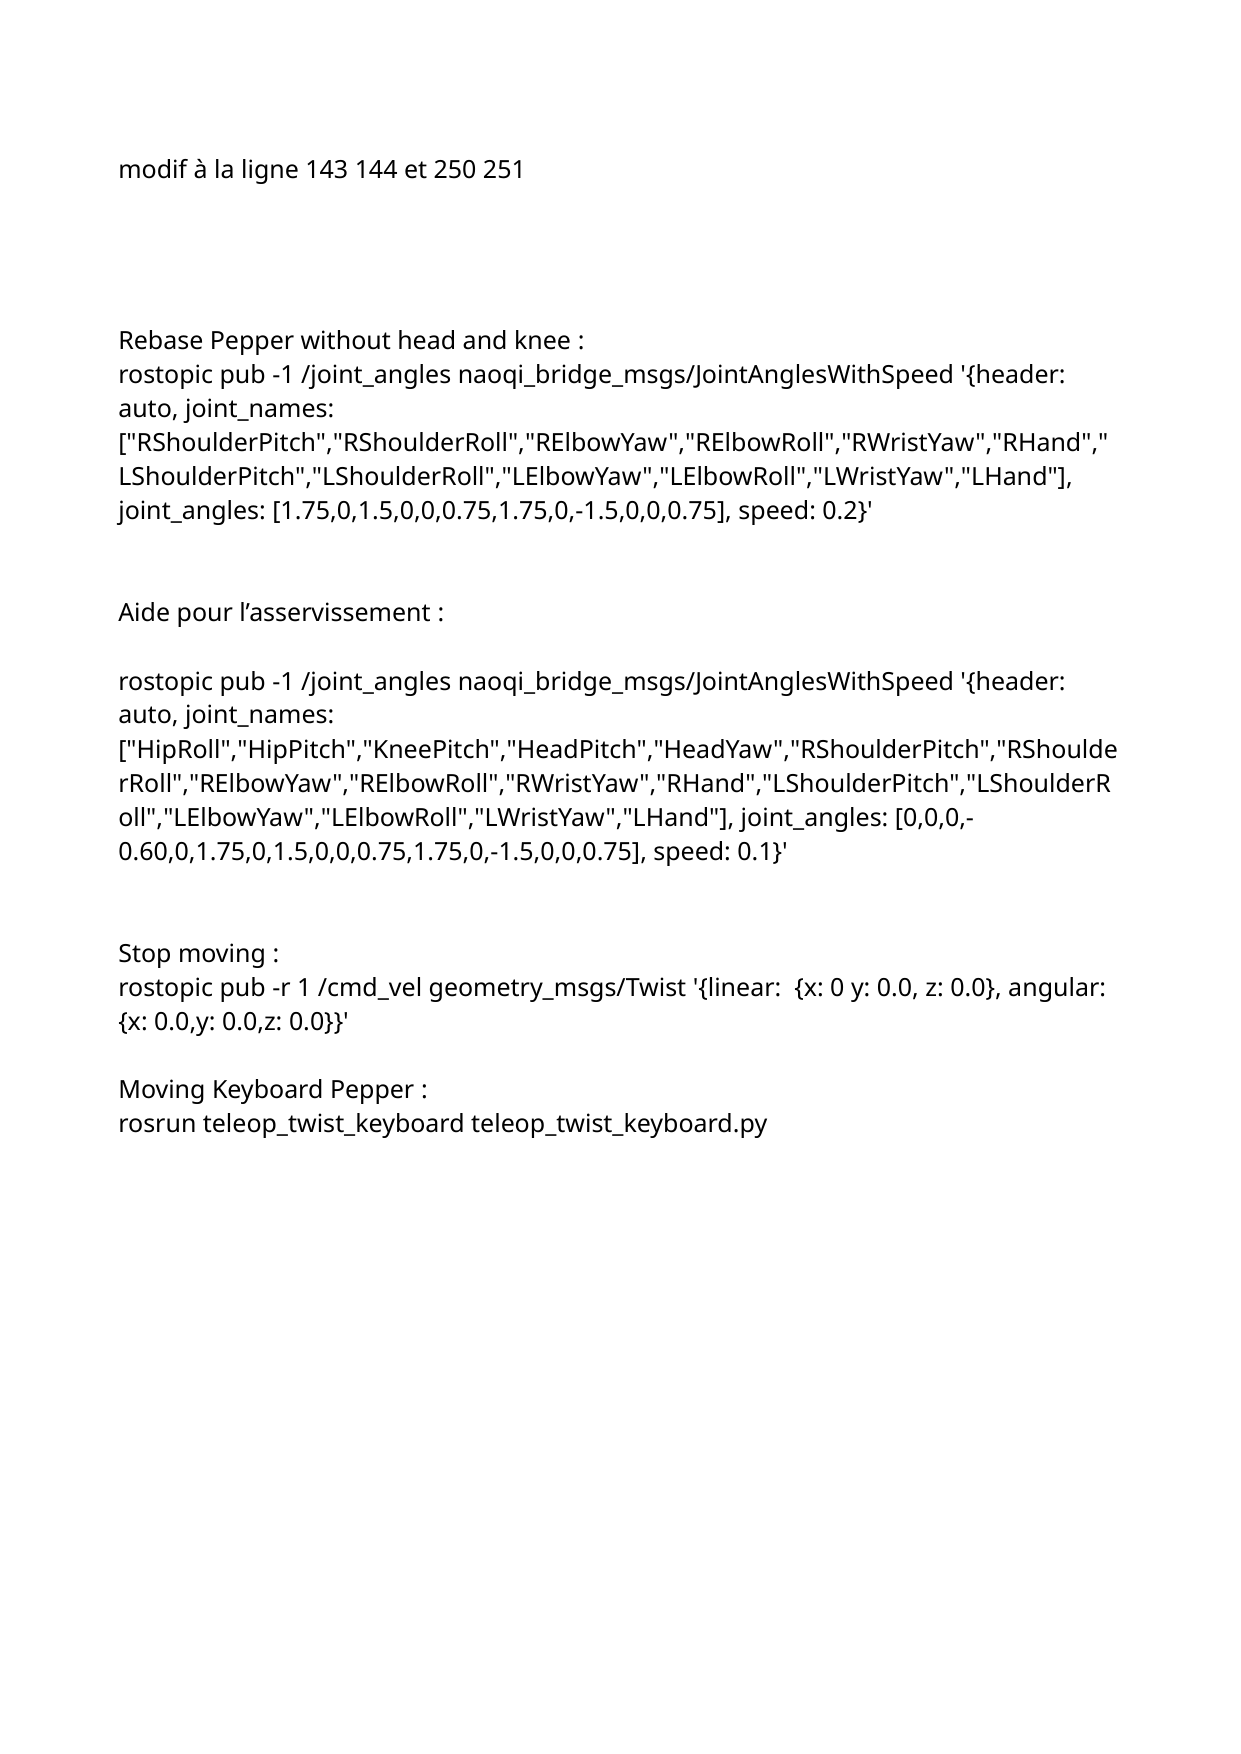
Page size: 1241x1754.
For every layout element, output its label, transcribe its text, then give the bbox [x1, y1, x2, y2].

text Aide pour l’asservissement : [118, 595, 1122, 629]
text modif à la ligne 143 144 et 250 251 [118, 152, 1122, 186]
text rostopic pub -1 /joint_angles naoqi_bridge_msgs/JointAnglesWithSpeed '{header: auto, joint_names: ["RShoulderPitch","RShoulderRoll","RElbowYaw","RElbowRoll","RWristYaw","RHand","LShoulderPitch","LShoulderRoll","LElbowYaw","LElbowRoll","LWristYaw","LHand"], joint_angles: [1.75,0,1.5,0,0,0.75,1.75,0,-1.5,0,0,0.75], speed: 0.2}' [118, 357, 1122, 527]
text rosrun teleop_twist_keyboard teleop_twist_keyboard.py [118, 1106, 1122, 1140]
text Stop moving : [118, 936, 1122, 970]
text Rebase Pepper without head and knee : [118, 322, 1122, 357]
text rostopic pub -r 1 /cmd_vel geometry_msgs/Twist '{linear: {x: 0 y: 0.0, z: 0.0}, angular: {x: 0.0,y: 0.0,z: 0.0}}' [118, 970, 1122, 1038]
text Moving Keyboard Pepper : [118, 1072, 1122, 1106]
text rostopic pub -1 /joint_angles naoqi_bridge_msgs/JointAnglesWithSpeed '{header: auto, joint_names: ["HipRoll","HipPitch","KneePitch","HeadPitch","HeadYaw","RShoulderPitch","RShoulderRoll","RElbowYaw","RElbowRoll","RWristYaw","RHand","LShoulderPitch","LShoulderRoll","LElbowYaw","LElbowRoll","LWristYaw","LHand"], joint_angles: [0,0,0,-0.60,0,1.75,0,1.5,0,0,0.75,1.75,0,-1.5,0,0,0.75], speed: 0.1}' [118, 663, 1122, 867]
